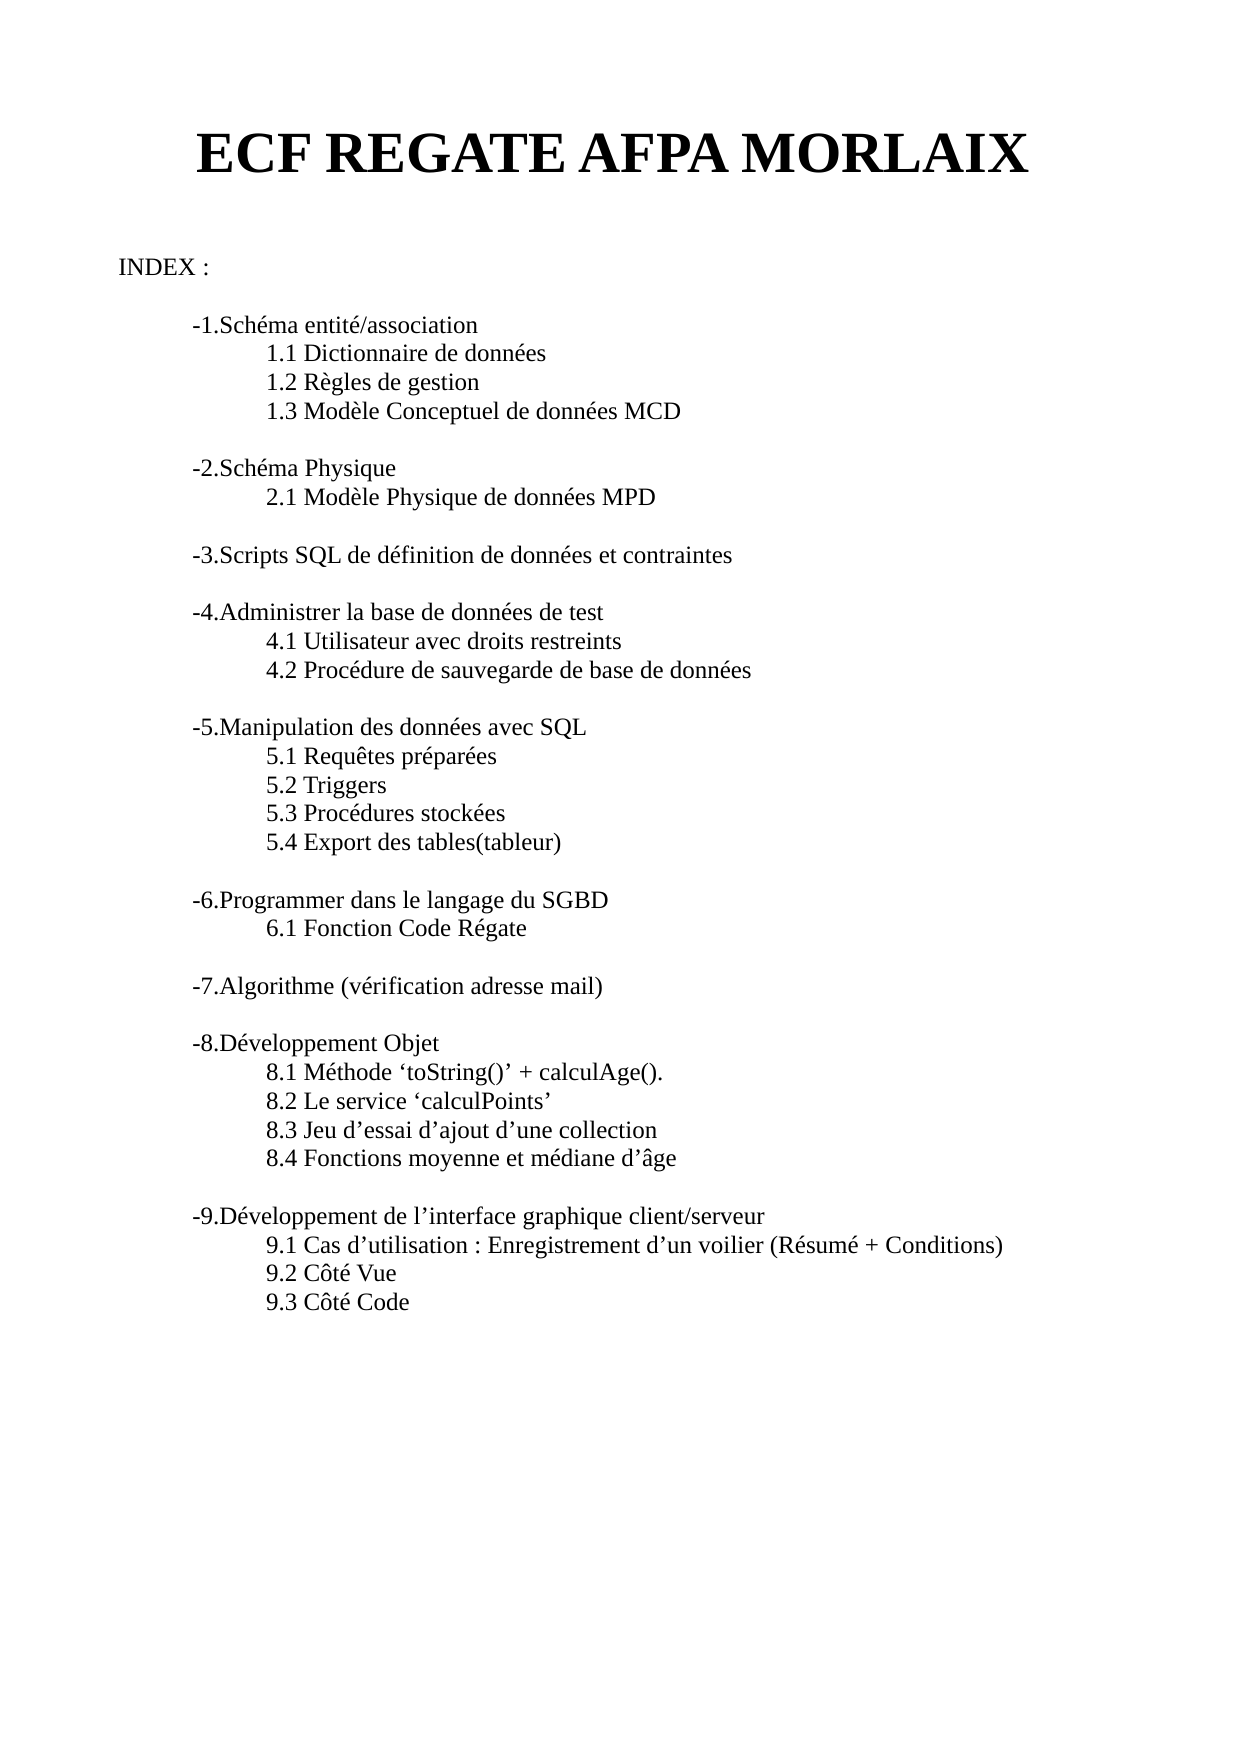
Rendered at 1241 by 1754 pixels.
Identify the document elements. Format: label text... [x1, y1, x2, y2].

text 4.1 Utilisateur avec droits restreints [118, 626, 1122, 655]
text 1.1 Dictionnaire de données [118, 338, 1122, 367]
text 9.3 Côté Code [118, 1287, 1122, 1316]
text 8.2 Le service ‘calculPoints’ [118, 1086, 1122, 1115]
text 4.2 Procédure de sauvegarde de base de données [118, 655, 1122, 683]
text 5.1 Requêtes préparées 5.2 Triggers [118, 741, 1122, 798]
text -5.Manipulation des données avec SQL [118, 712, 1122, 741]
text 1.2 Règles de gestion [118, 367, 1122, 396]
text -3.Scripts SQL de définition de données et contraintes [118, 540, 1122, 568]
text 2.1 Modèle Physique de données MPD [118, 482, 1122, 511]
text -2.Schéma Physique [118, 453, 1122, 482]
text 6.1 Fonction Code Régate [118, 913, 1122, 942]
text 9.1 Cas d’utilisation : Enregistrement d’un voilier (Résumé + Conditions) [118, 1230, 1122, 1258]
text 5.3 Procédures stockées [118, 798, 1122, 827]
text INDEX : -1.Schéma entité/association [118, 252, 1122, 338]
text -6.Programmer dans le langage du SGBD [118, 885, 1122, 913]
text 8.3 Jeu d’essai d’ajout d’une collection [118, 1115, 1122, 1143]
text 5.4 Export des tables(tableur) [118, 827, 1122, 856]
text 8.4 Fonctions moyenne et médiane d’âge [118, 1143, 1122, 1172]
text 9.2 Côté Vue [118, 1258, 1122, 1287]
text -9.Développement de l’interface graphique client/serveur [118, 1201, 1122, 1230]
text -7.Algorithme (vérification adresse mail) [118, 971, 1122, 1000]
text ECF REGATE AFPA MORLAIX [118, 118, 1122, 185]
text -8.Développement Objet [118, 1028, 1122, 1057]
text -4.Administrer la base de données de test [118, 597, 1122, 626]
text 1.3 Modèle Conceptuel de données MCD [118, 396, 1122, 425]
text 8.1 Méthode ‘toString()’ + calculAge(). [118, 1057, 1122, 1086]
